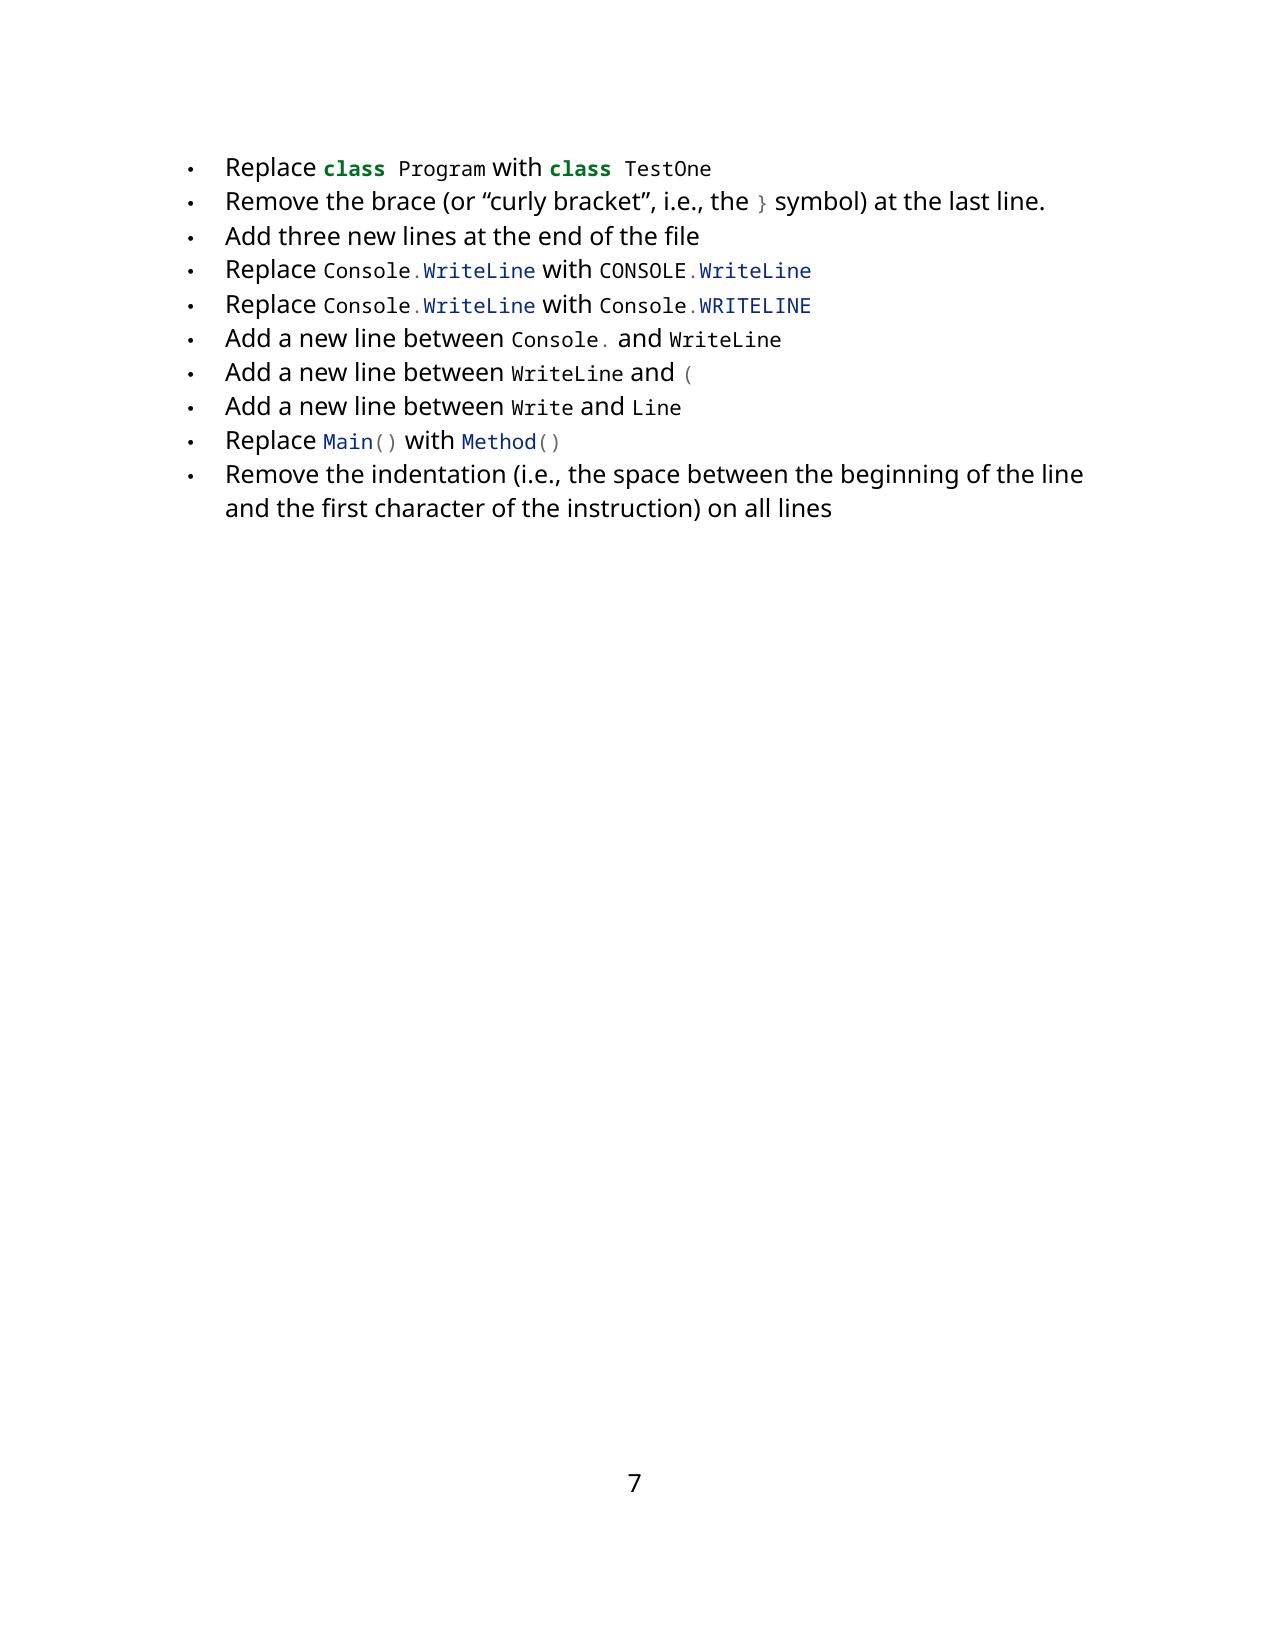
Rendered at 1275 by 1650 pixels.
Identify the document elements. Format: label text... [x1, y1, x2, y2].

list Remove the indentation (i.e., the space between the beginning of the line and the first character of the instruction) on all lines [187, 457, 1125, 525]
list Replace class Program with class TestOne [187, 150, 1125, 184]
list Add a new line between Write and Line [187, 388, 1125, 422]
list Add three new lines at the end of the file [187, 218, 1125, 252]
list Remove the brace (or “curly bracket”, i.e., the } symbol) at the last line. [187, 184, 1125, 218]
list Replace Main() with Method() [187, 422, 1125, 457]
list Replace Console.WriteLine with CONSOLE.WriteLine [187, 252, 1125, 286]
list Add a new line between WriteLine and ( [187, 354, 1125, 388]
list Add a new line between Console. and WriteLine [187, 320, 1125, 354]
list Replace Console.WriteLine with Console.WRITELINE [187, 286, 1125, 320]
